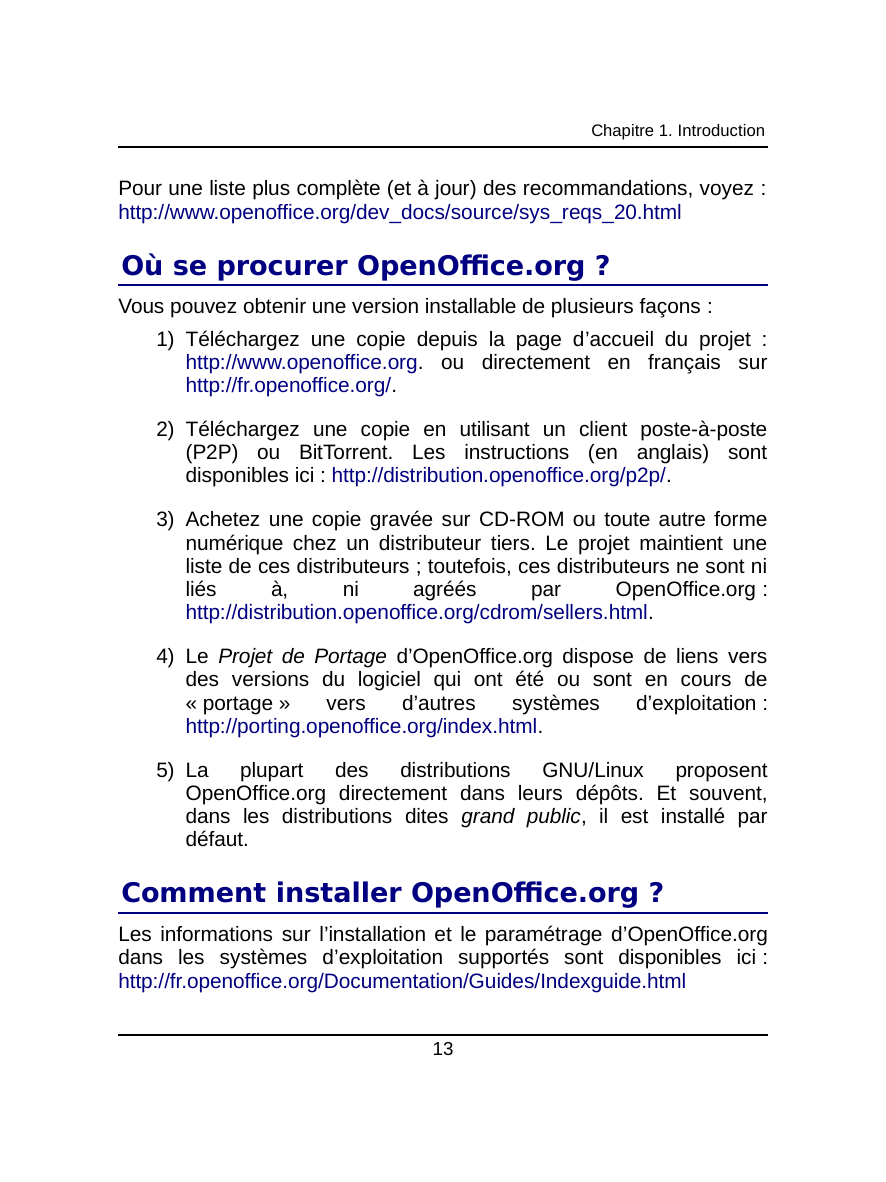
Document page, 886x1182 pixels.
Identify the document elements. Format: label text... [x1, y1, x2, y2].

text Les informations sur l’installation et le paramétrage d’OpenOffice.org dans les systèmes d’exploitation supportés sont disponibles ici : http://fr.openoffice.org/Documentation/Guides/Indexguide.html [118, 923, 768, 992]
list Le Projet de Portage d’OpenOffice.org dispose de liens vers des versions du logiciel qui ont été ou sont en cours de « portage » vers d’autres systèmes d’exploitation : http://porting.openoffice.org/index.html. [156, 645, 768, 738]
list Téléchargez une copie depuis la page d’accueil du projet : http://www.openoffice.org. ou directement en français sur http://fr.openoffice.org/. [156, 327, 768, 397]
text Pour une liste plus complète (et à jour) des recommandations, voyez : http://www.openoffice.org/dev_docs/source/sys_reqs_20.html [118, 177, 768, 223]
list Téléchargez une copie en utilisant un client poste-à-poste (P2P) ou BitTorrent. Les instructions (en anglais) sont disponibles ici : http://distribution.openoffice.org/p2p/. [156, 418, 768, 487]
list Achetez une copie gravée sur CD-ROM ou toute autre forme numérique chez un distributeur tiers. Le projet maintient une liste de ces distributeurs ; toutefois, ces distributeurs ne sont ni liés à, ni agréés par OpenOffice.org : http://distribution.openoffice.org/cdrom/sellers.html. [156, 508, 768, 624]
text Vous pouvez obtenir une version installable de plusieurs façons : [118, 295, 768, 318]
subtitle Où se procurer OpenOffice.org ? [118, 247, 768, 284]
list La plupart des distributions GNU/Linux proposent OpenOffice.org directement dans leurs dépôts. Et souvent, dans les distributions dites grand public, il est installé par défaut. [156, 758, 768, 851]
subtitle Comment installer OpenOffice.org ? [118, 875, 768, 912]
